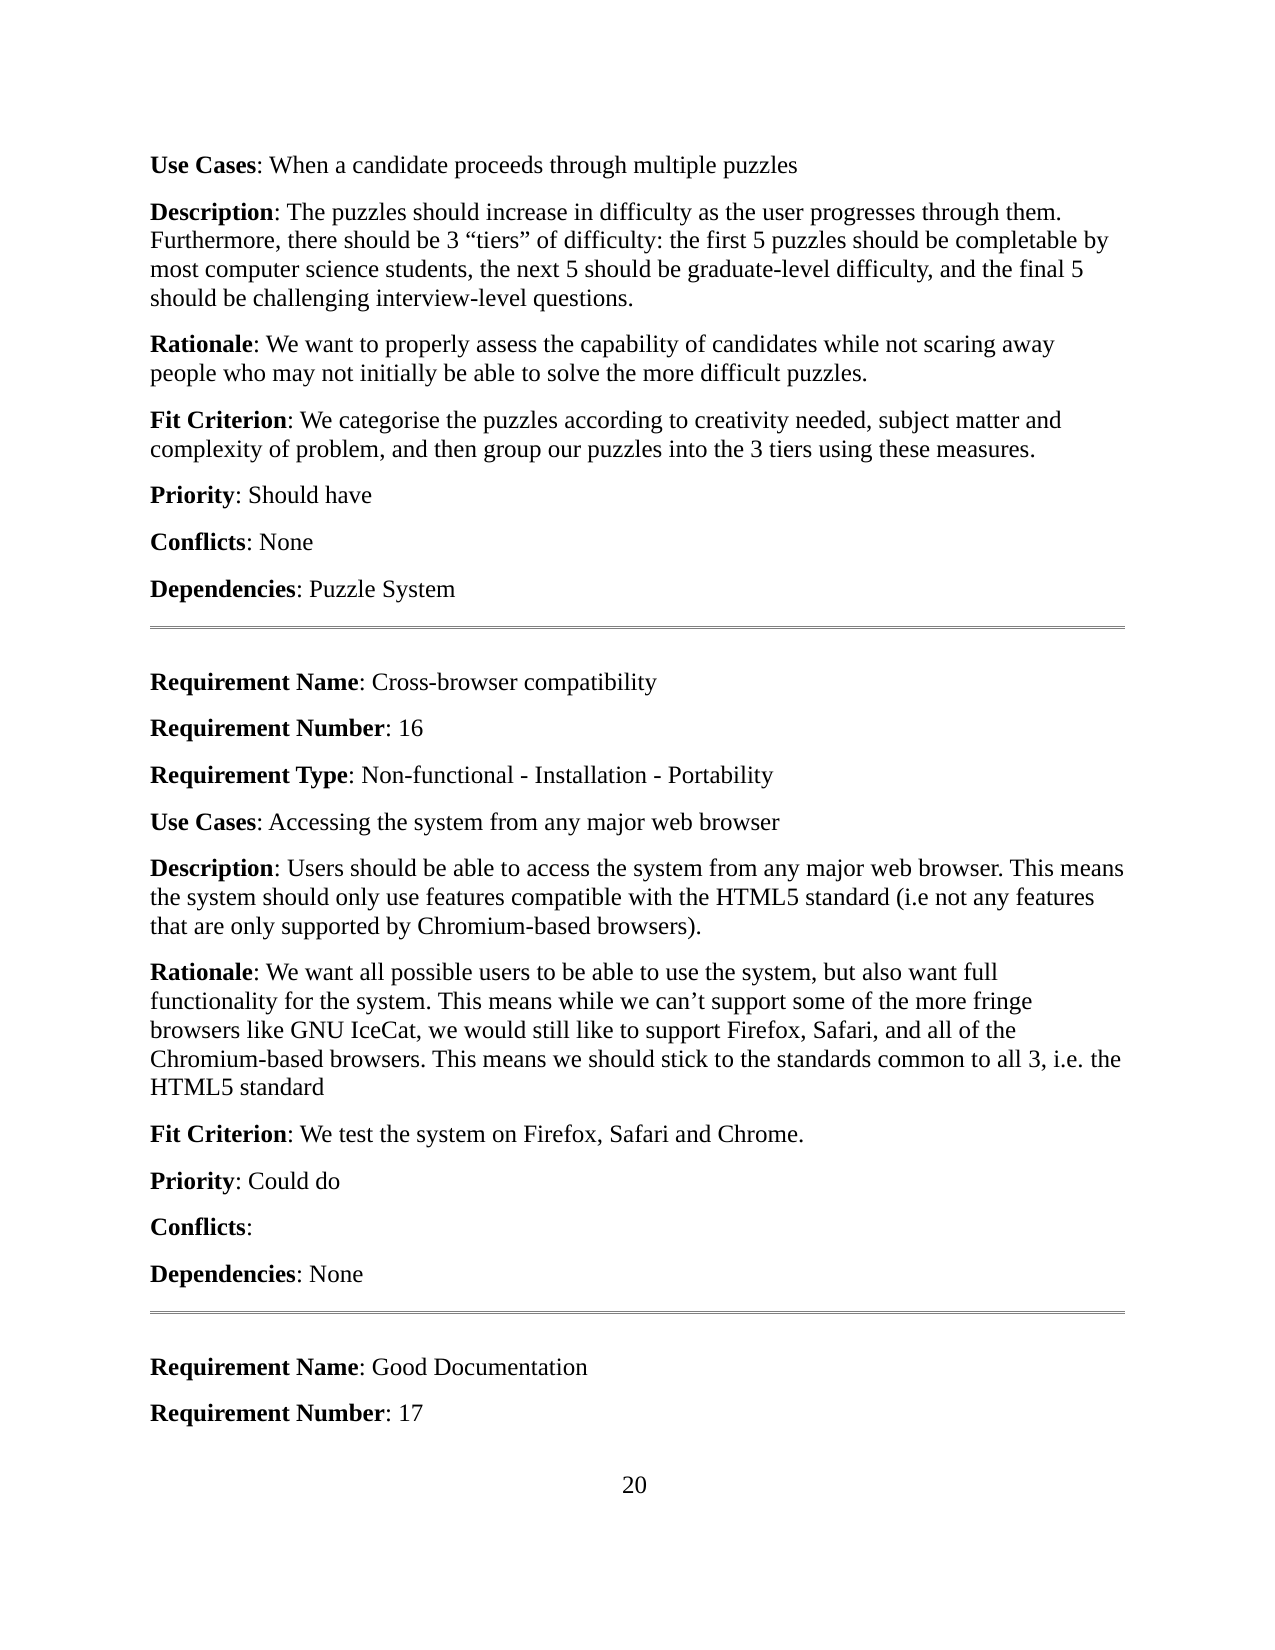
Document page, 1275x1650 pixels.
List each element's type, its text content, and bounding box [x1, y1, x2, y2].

text Use Cases: Accessing the system from any major web browser [150, 807, 1125, 835]
text Priority: Should have [150, 480, 1125, 509]
text Requirement Number: 17 [150, 1398, 1125, 1427]
text Requirement Number: 16 [150, 713, 1125, 742]
text Requirement Name: Good Documentation [150, 1352, 1125, 1381]
text Description: Users should be able to access the system from any major web browser. This means the system should only use features compatible with the HTML5 standard (i.e not any features that are only supported by Chromium-based browsers). [150, 853, 1125, 939]
text Fit Criterion: We categorise the puzzles according to creativity needed, subject matter and complexity of problem, and then group our puzzles into the 3 tiers using these measures. [150, 405, 1125, 462]
text Conflicts: [150, 1212, 1125, 1241]
text Use Cases: When a candidate proceeds through multiple puzzles [150, 150, 1125, 179]
text Rationale: We want to properly assess the capability of candidates while not scaring away people who may not initially be able to solve the more difficult puzzles. [150, 329, 1125, 387]
text Description: The puzzles should increase in difficulty as the user progresses through them. Furthermore, there should be 3 “tiers” of difficulty: the first 5 puzzles should be completable by most computer science students, the next 5 should be graduate-level difficulty, and the final 5 should be challenging interview-level questions. [150, 197, 1125, 312]
text Conflicts: None [150, 527, 1125, 556]
text Priority: Could do [150, 1166, 1125, 1194]
text Fit Criterion: We test the system on Firefox, Safari and Chrome. [150, 1119, 1125, 1148]
text Requirement Type: Non-functional - Installation - Portability [150, 760, 1125, 789]
text Rationale: We want all possible users to be able to use the system, but also want full functionality for the system. This means while we can’t support some of the more fringe browsers like GNU IceCat, we would still like to support Firefox, Safari, and all of the Chromium-based browsers. This means we should stick to the standards common to all 3, i.e. the HTML5 standard [150, 957, 1125, 1101]
text Requirement Name: Cross-browser compatibility [150, 667, 1125, 695]
text Dependencies: Puzzle System [150, 574, 1125, 602]
text Dependencies: None [150, 1259, 1125, 1288]
